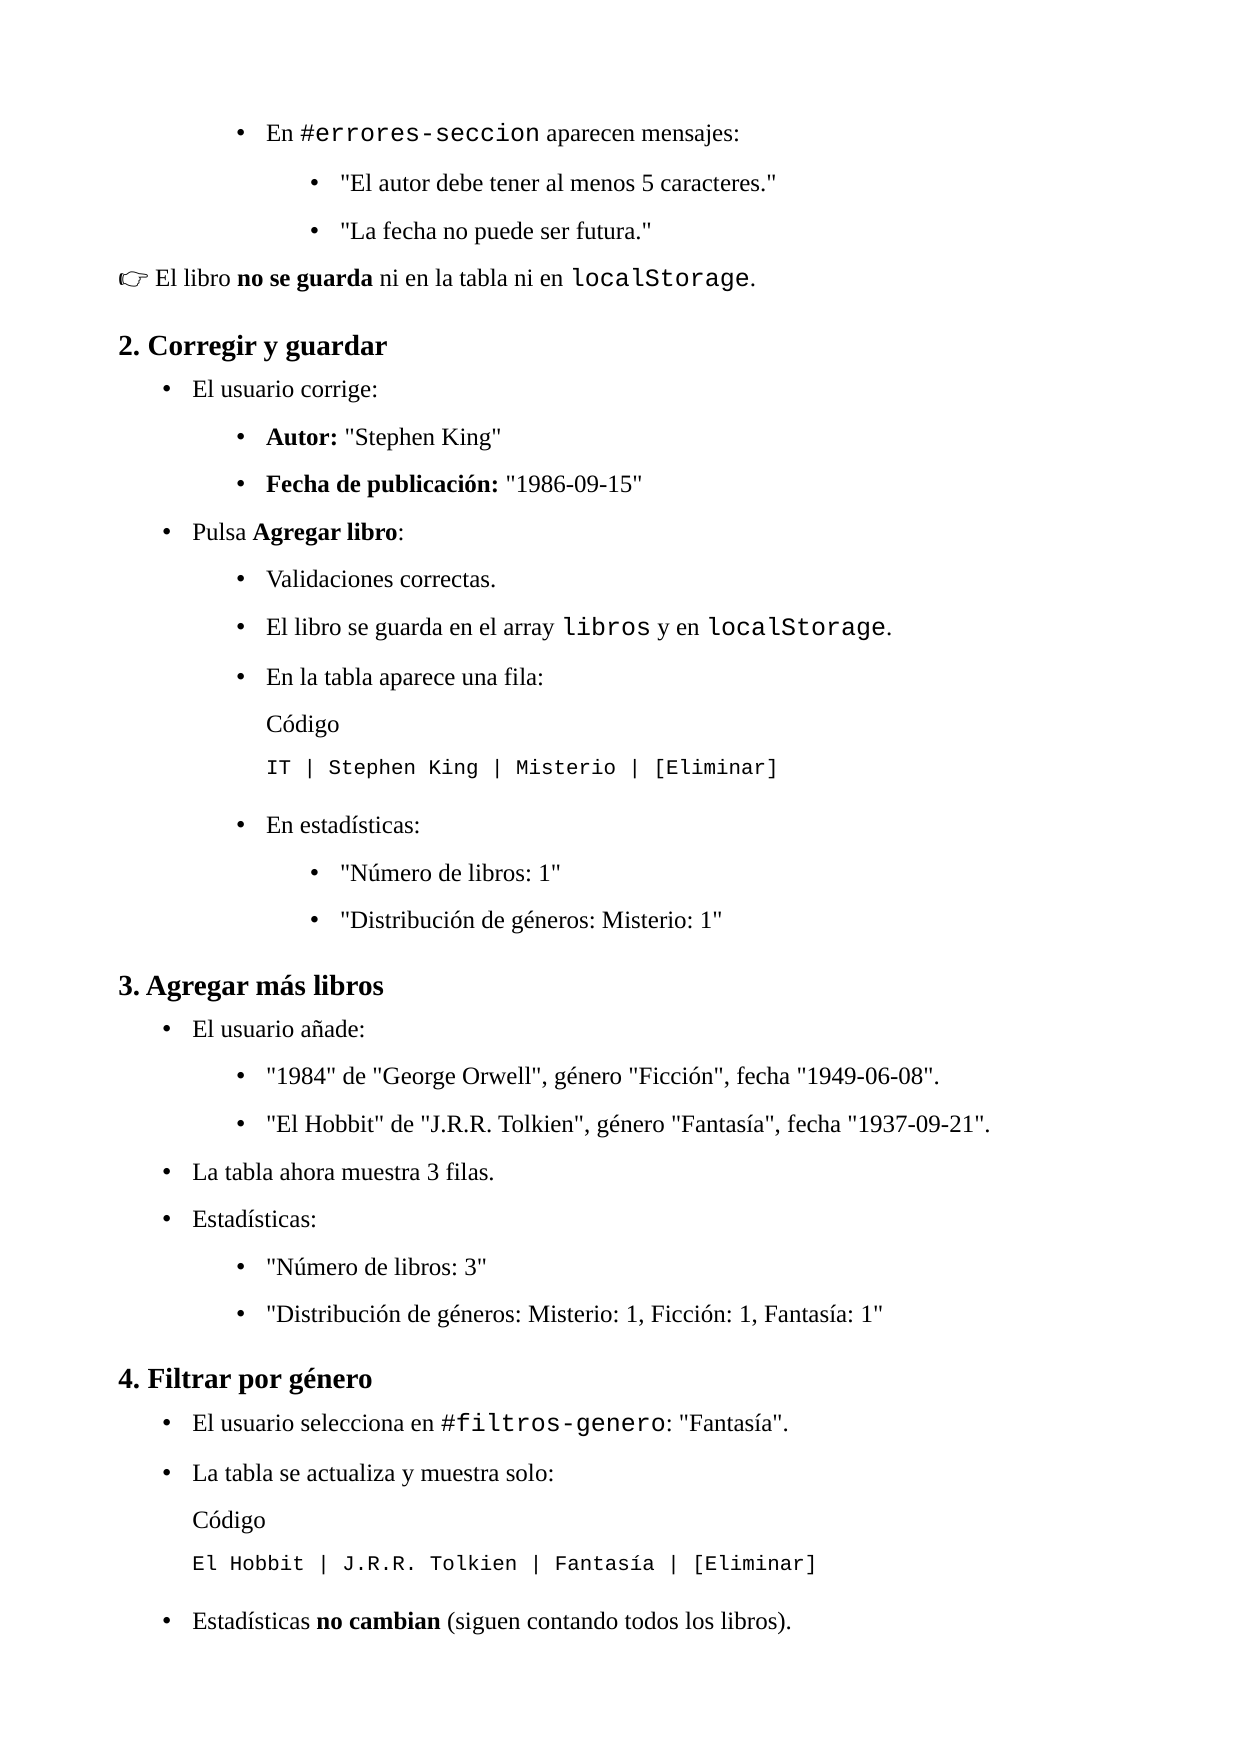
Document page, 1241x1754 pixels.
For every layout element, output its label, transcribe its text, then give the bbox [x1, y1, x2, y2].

subtitle 2. Corregir y guardar [118, 328, 1122, 361]
list Validaciones correctas. [236, 564, 1122, 593]
list La tabla se actualiza y muestra solo: [162, 1458, 1122, 1486]
list Estadísticas no cambian (siguen contando todos los libros). [162, 1606, 1122, 1635]
list Autor: "Stephen King" [236, 422, 1122, 450]
list El usuario corrige: [162, 374, 1122, 403]
list "La fecha no puede ser futura." [310, 216, 1122, 244]
list El libro se guarda en el array libros y en localStorage. [236, 612, 1122, 643]
list "1984" de "George Orwell", género "Ficción", fecha "1949-06-08". [236, 1061, 1122, 1090]
list Estadísticas: [162, 1204, 1122, 1233]
subtitle 4. Filtrar por género [118, 1362, 1122, 1395]
list "Distribución de géneros: Misterio: 1" [310, 906, 1122, 934]
list "Número de libros: 1" [310, 858, 1122, 887]
list "Distribución de géneros: Misterio: 1, Ficción: 1, Fantasía: 1" [236, 1299, 1122, 1328]
list La tabla ahora muestra 3 filas. [162, 1157, 1122, 1185]
list IT | Stephen King | Misterio | [Eliminar] [236, 757, 1122, 781]
list El usuario selecciona en #filtros-genero: "Fantasía". [162, 1408, 1122, 1438]
list El Hobbit | J.R.R. Tolkien | Fantasía | [Eliminar] [162, 1553, 1122, 1576]
list En estadísticas: [236, 810, 1122, 839]
list Pulsa Agregar libro: [162, 517, 1122, 546]
list En #errores-seccion aparecen mensajes: [236, 118, 1122, 149]
text 👉 El libro no se guarda ni en la tabla ni en localStorage. [118, 263, 1122, 294]
subtitle 3. Agregar más libros [118, 968, 1122, 1001]
list Fecha de publicación: "1986-09-15" [236, 469, 1122, 498]
list Código [236, 709, 1122, 738]
list Código [162, 1505, 1122, 1534]
list El usuario añade: [162, 1014, 1122, 1042]
list "Número de libros: 3" [236, 1252, 1122, 1281]
list "El Hobbit" de "J.R.R. Tolkien", género "Fantasía", fecha "1937-09-21". [236, 1109, 1122, 1138]
list En la tabla aparece una fila: [236, 662, 1122, 691]
list "El autor debe tener al menos 5 caracteres." [310, 168, 1122, 197]
